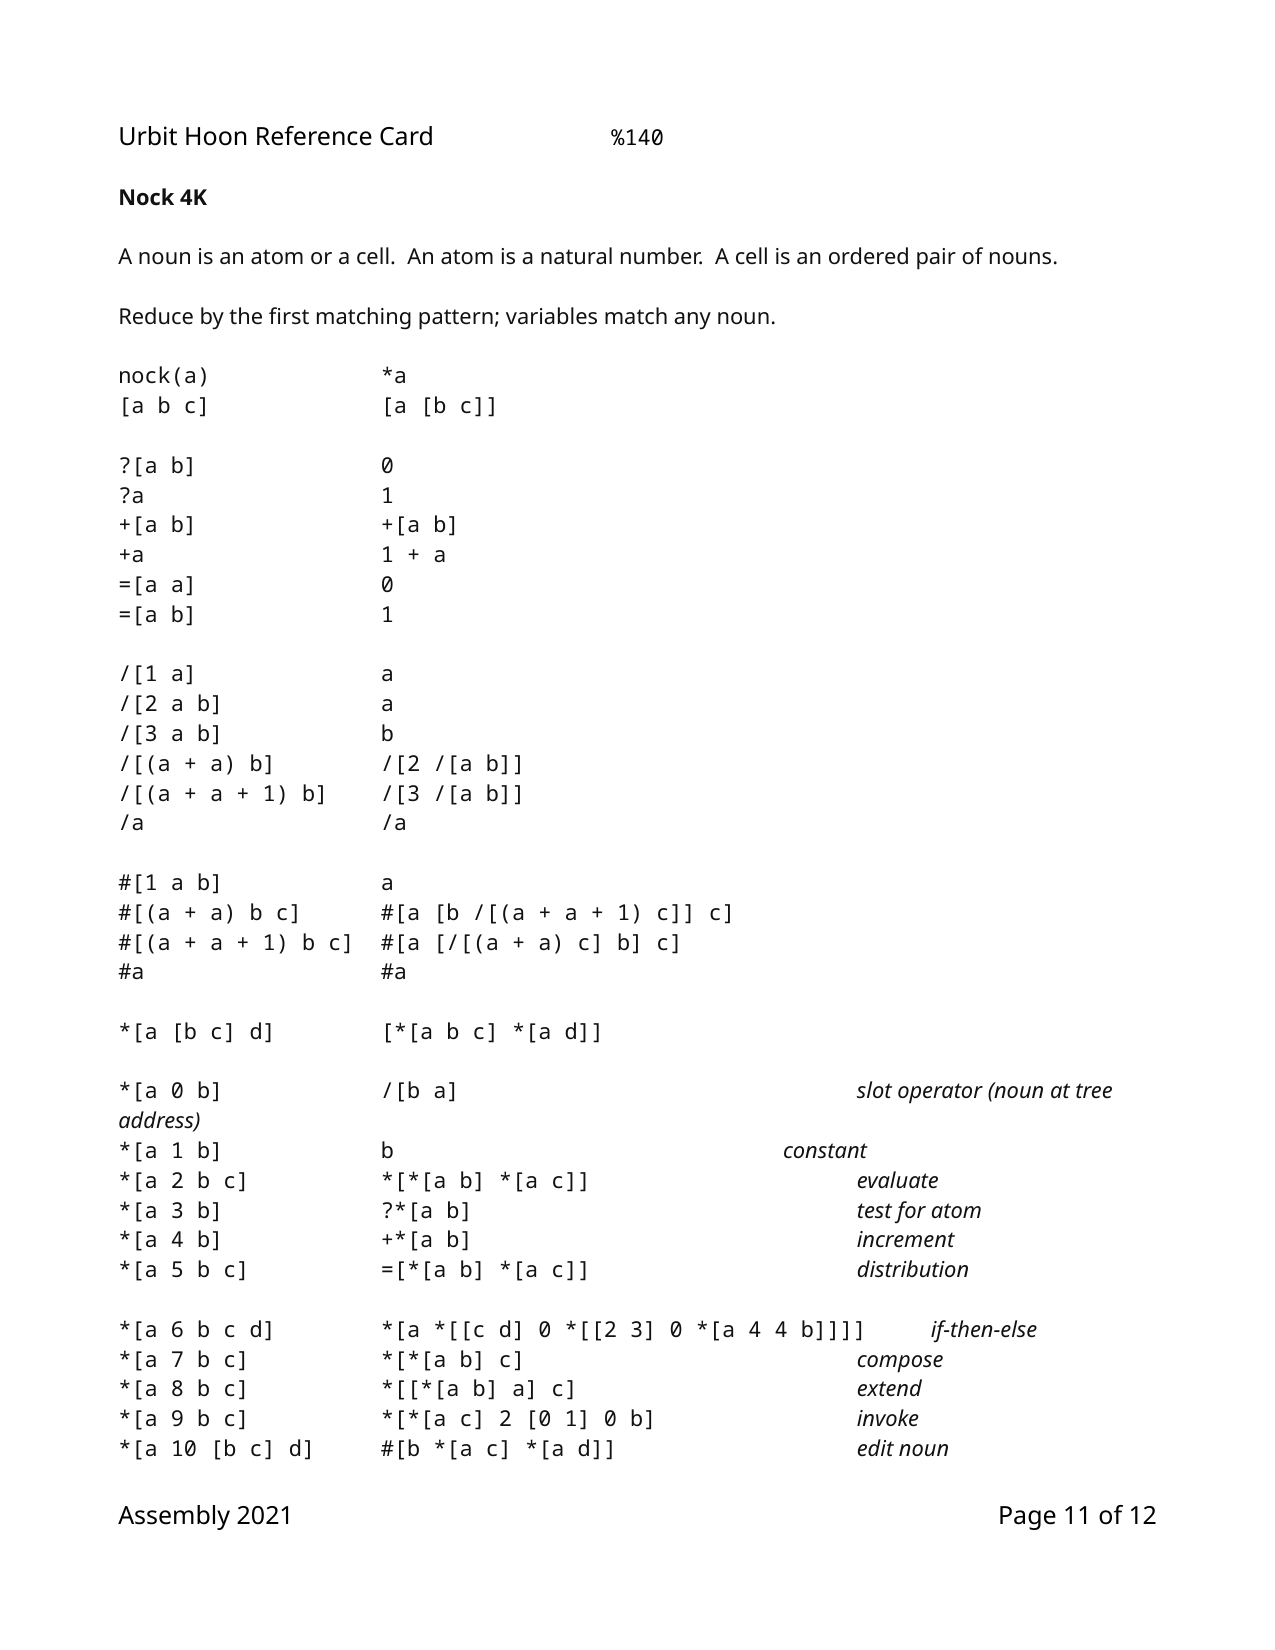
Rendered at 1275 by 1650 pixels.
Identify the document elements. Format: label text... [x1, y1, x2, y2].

text *[a 8 b c] *[[*[a b] a] c] extend [118, 1373, 1157, 1403]
text /[(a + a + 1) b] /[3 /[a b]] [118, 777, 1157, 807]
text #[(a + a) b c] #[a [b /[(a + a + 1) c]] c] [118, 897, 1157, 926]
text #[(a + a + 1) b c] #[a [/[(a + a) c] b] c] [118, 926, 1157, 956]
text /a /a [118, 807, 1157, 837]
text nock(a) *a [118, 360, 1157, 390]
text Nock 4K [118, 182, 1157, 211]
text Reduce by the first matching pattern; variables match any noun. [118, 301, 1157, 331]
text *[a 1 b] b constant [118, 1135, 1157, 1165]
text *[a 6 b c d] *[a *[[c d] 0 *[[2 3] 0 *[a 4 4 b]]]] if-then-else [118, 1314, 1157, 1343]
text +a 1 + a [118, 539, 1157, 569]
text *[a 2 b c] *[*[a b] *[a c]] evaluate [118, 1165, 1157, 1194]
text /[3 a b] b [118, 718, 1157, 748]
text /[2 a b] a [118, 688, 1157, 718]
text *[a 7 b c] *[*[a b] c] compose [118, 1343, 1157, 1373]
text /[1 a] a [118, 658, 1157, 688]
text =[a a] 0 [118, 569, 1157, 599]
text ?[a b] 0 [118, 450, 1157, 479]
text *[a 5 b c] =[*[a b] *[a c]] distribution [118, 1254, 1157, 1284]
text *[a 10 [b c] d] #[b *[a c] *[a d]] edit noun [118, 1433, 1157, 1463]
text +[a b] +[a b] [118, 509, 1157, 539]
text *[a 3 b] ?*[a b] test for atom [118, 1194, 1157, 1224]
text /[(a + a) b] /[2 /[a b]] [118, 748, 1157, 777]
text *[a 9 b c] *[*[a c] 2 [0 1] 0 b] invoke [118, 1403, 1157, 1433]
text *[a [b c] d] [*[a b c] *[a d]] [118, 1016, 1157, 1046]
text *[a 4 b] +*[a b] increment [118, 1224, 1157, 1254]
text #a #a [118, 956, 1157, 986]
text #[1 a b] a [118, 867, 1157, 897]
text [a b c] [a [b c]] [118, 390, 1157, 420]
text =[a b] 1 [118, 599, 1157, 628]
text A noun is an atom or a cell. An atom is a natural number. A cell is an ordered pair of nouns. [118, 241, 1157, 271]
text *[a 0 b] /[b a] slot operator (noun at tree address) [118, 1075, 1157, 1135]
text ?a 1 [118, 479, 1157, 509]
